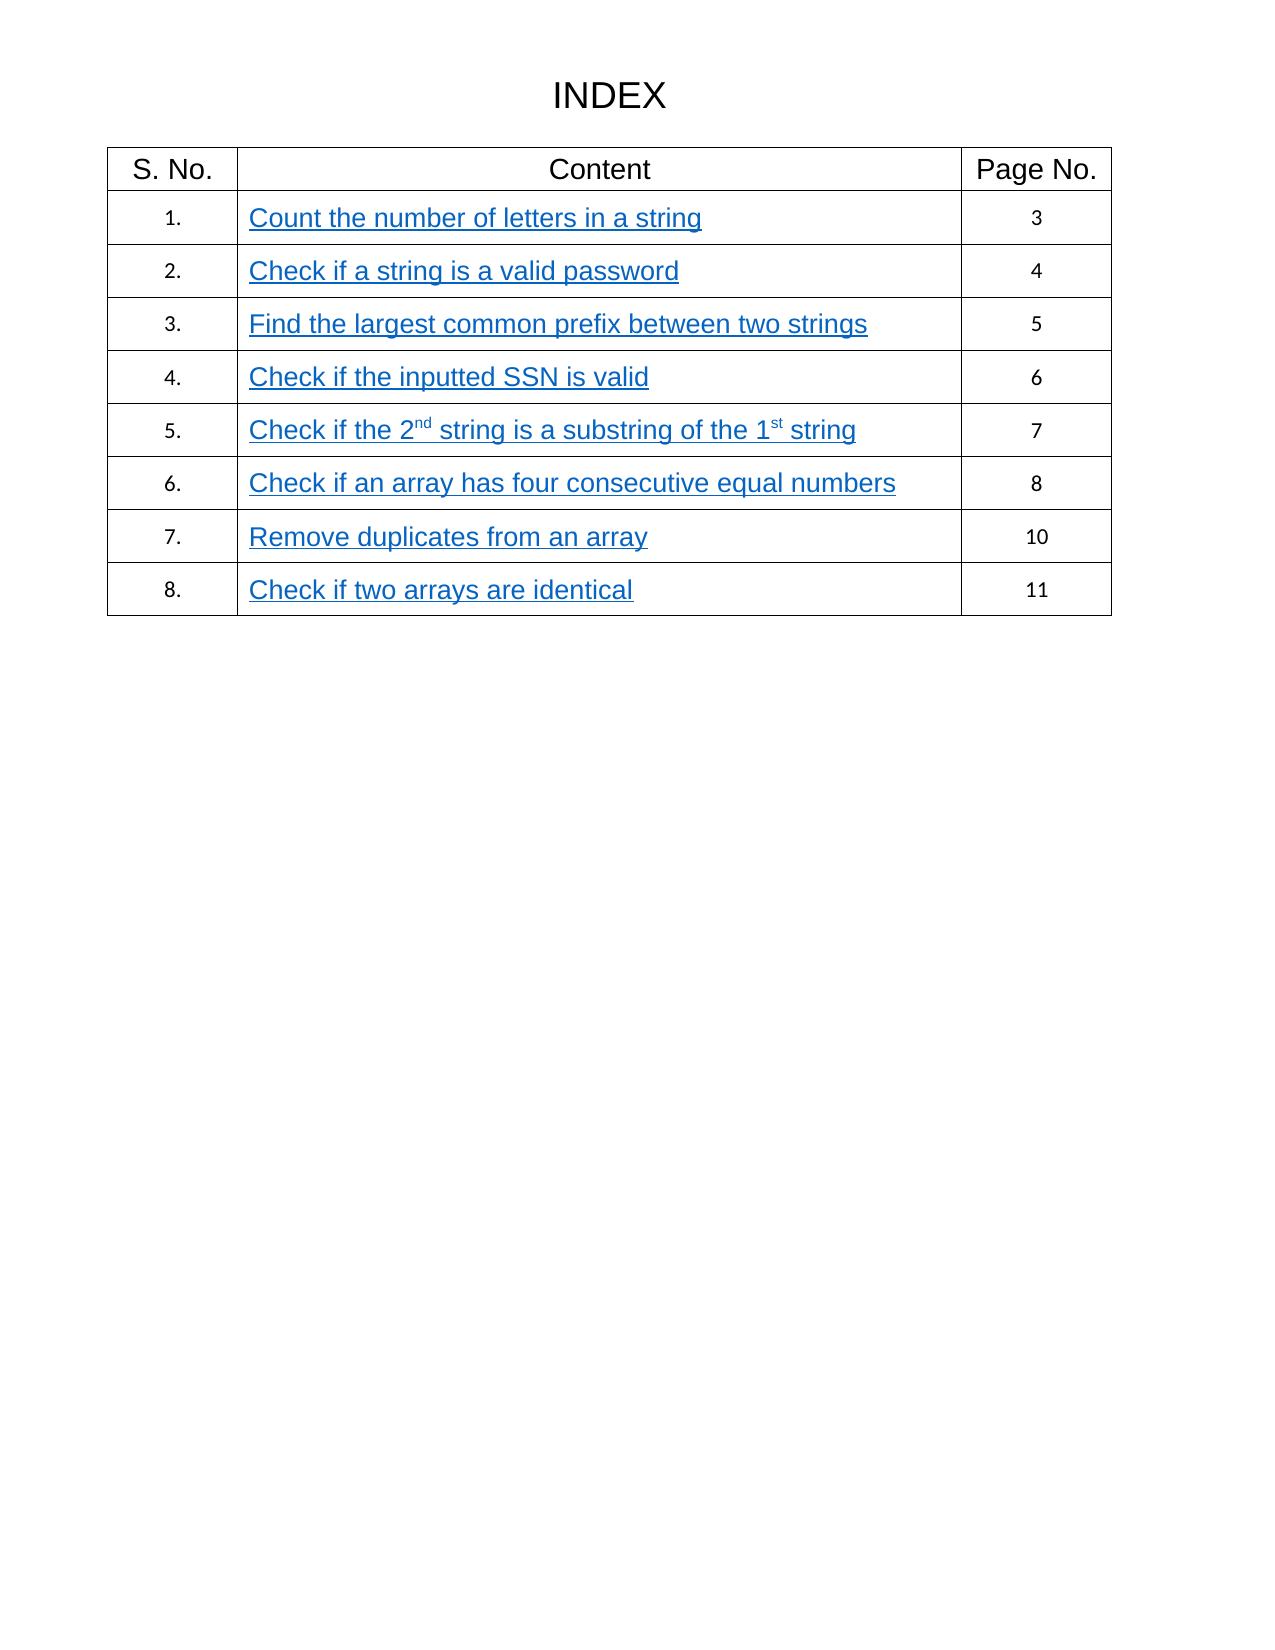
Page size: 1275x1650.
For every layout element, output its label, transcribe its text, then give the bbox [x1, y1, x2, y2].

table_cell Check if two arrays are identical [238, 563, 961, 615]
table_header Page No. [962, 148, 1111, 190]
table_cell 5. [108, 404, 237, 456]
table_cell Check if the inputted SSN is valid [238, 351, 961, 403]
table_cell 7 [962, 404, 1111, 456]
table_cell Remove duplicates from an array [238, 510, 961, 562]
table_header Content [238, 148, 961, 190]
table_header S. No. [108, 148, 237, 190]
table_cell 8. [108, 563, 237, 615]
table_cell 2. [108, 245, 237, 297]
table_cell 11 [962, 563, 1111, 615]
table_cell 8 [962, 457, 1111, 509]
table_cell Check if the 2nd string is a substring of the 1st string [238, 404, 961, 456]
table_cell 1. [108, 191, 237, 243]
table_cell Count the number of letters in a string [238, 191, 961, 243]
table_cell 7. [108, 510, 237, 562]
table_cell 6 [962, 351, 1111, 403]
table_cell 4 [962, 245, 1111, 297]
table_cell Check if an array has four consecutive equal numbers [238, 457, 961, 509]
text INDEX [64, 73, 1154, 116]
table_cell Find the largest common prefix between two strings [238, 298, 961, 350]
table_cell 3. [108, 298, 237, 350]
table_cell 5 [962, 298, 1111, 350]
table_cell 10 [962, 510, 1111, 562]
table_cell 4. [108, 351, 237, 403]
table_cell Check if a string is a valid password [238, 245, 961, 297]
table_cell 3 [962, 191, 1111, 243]
table_cell 6. [108, 457, 237, 509]
